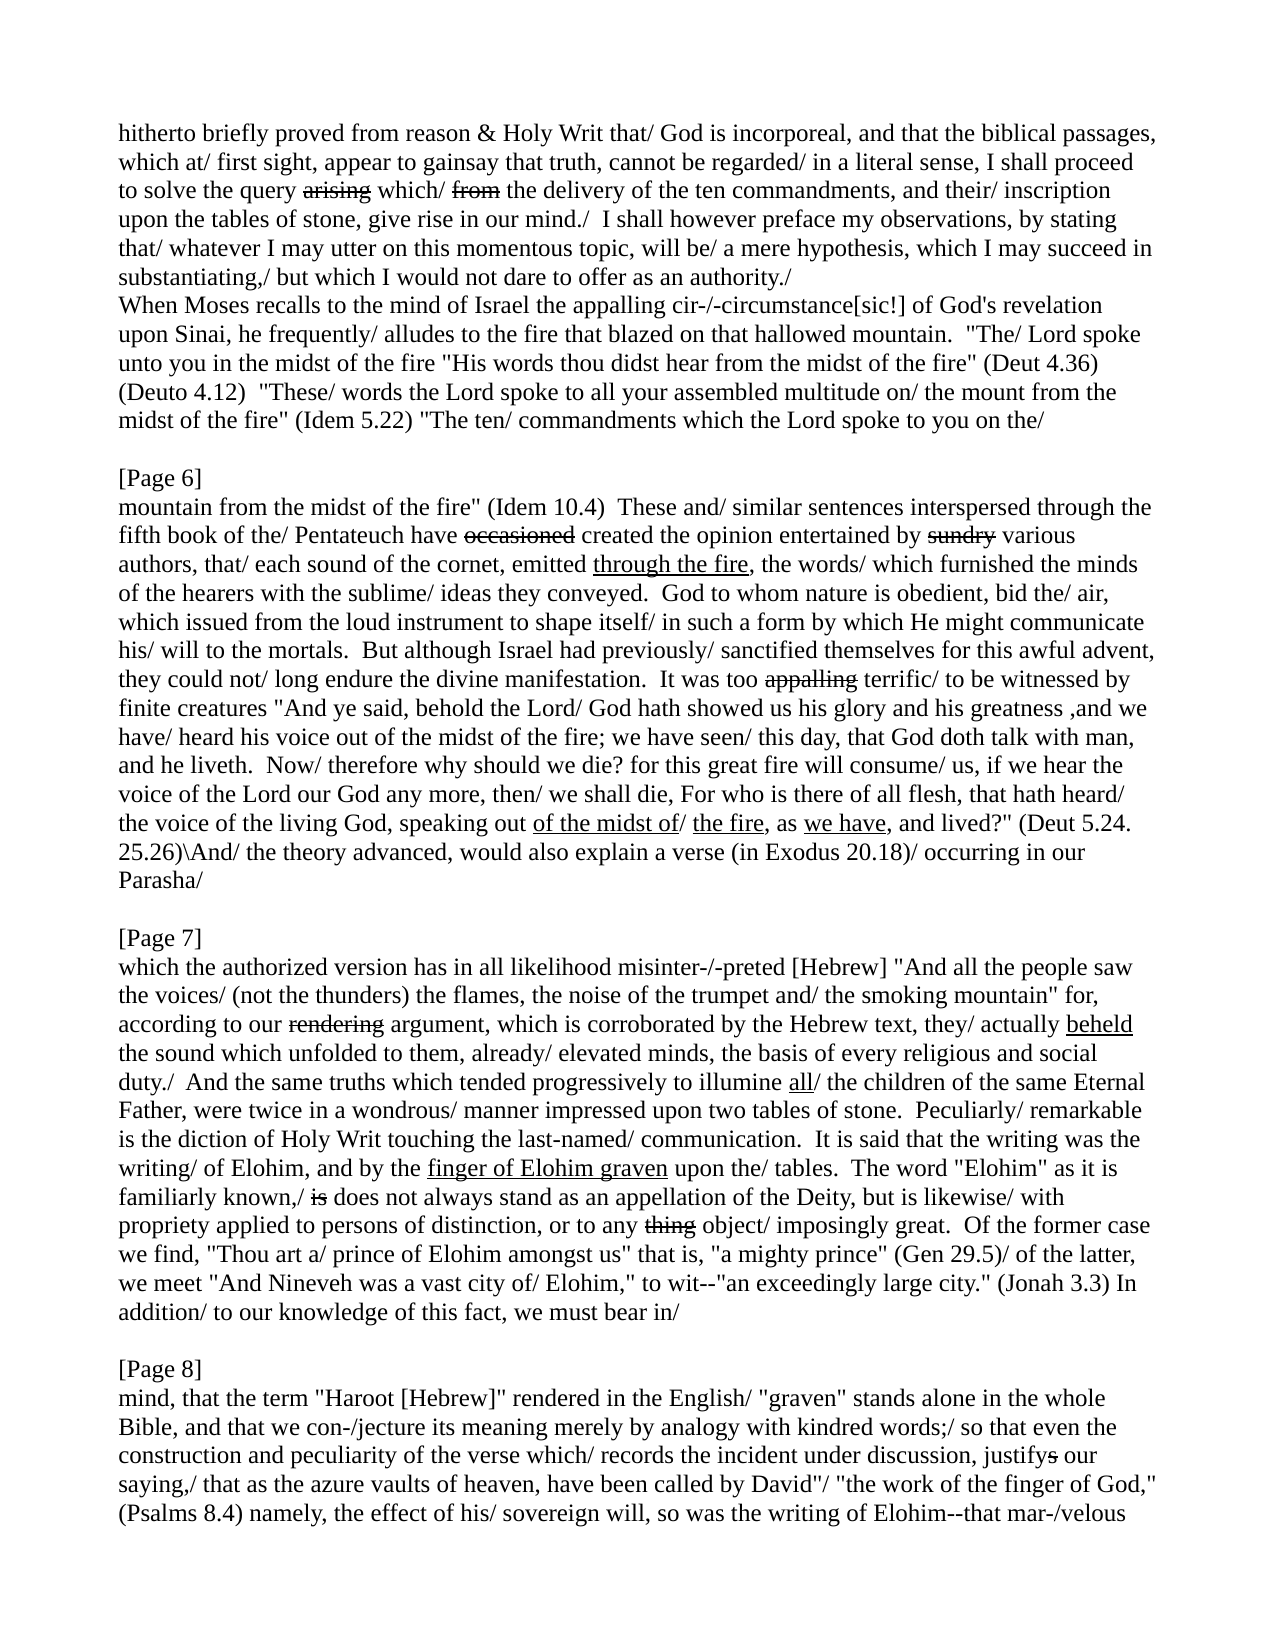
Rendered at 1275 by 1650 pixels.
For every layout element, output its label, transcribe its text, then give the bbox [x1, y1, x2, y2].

text [Page 8] [118, 1354, 1157, 1383]
text [Page 7] [118, 923, 1157, 952]
text [Page 6] [118, 463, 1157, 492]
text which the authorized version has in all likelihood misinter-/-preted [Hebrew] "And all the people saw the voices/ (not the thunders) the flames, the noise of the trumpet and/ the smoking mountain" for, according to our rendering argument, which is corroborated by the Hebrew text, they/ actually beheld the sound which unfolded to them, already/ elevated minds, the basis of every religious and social duty./ And the same truths which tended progressively to illumine all/ the children of the same Eternal Father, were twice in a wondrous/ manner impressed upon two tables of stone. Peculiarly/ remarkable is the diction of Holy Writ touching the last-named/ communication. It is said that the writing was the writing/ of Elohim, and by the finger of Elohim graven upon the/ tables. The word "Elohim" as it is familiarly known,/ is does not always stand as an appellation of the Deity, but is likewise/ with propriety applied to persons of distinction, or to any thing object/ imposingly great. Of the former case we find, "Thou art a/ prince of Elohim amongst us" that is, "a mighty prince" (Gen 29.5)/ of the latter, we meet "And Nineveh was a vast city of/ Elohim," to wit--"an exceedingly large city." (Jonah 3.3) In addition/ to our knowledge of this fact, we must bear in/ [118, 952, 1157, 1326]
text hitherto briefly proved from reason & Holy Writ that/ God is incorporeal, and that the biblical passages, which at/ first sight, appear to gainsay that truth, cannot be regarded/ in a literal sense, I shall proceed to solve the query arising which/ from the delivery of the ten commandments, and their/ inscription upon the tables of stone, give rise in our mind./ I shall however preface my observations, by stating that/ whatever I may utter on this momentous topic, will be/ a mere hypothesis, which I may succeed in substantiating,/ but which I would not dare to offer as an authority./ [118, 118, 1157, 291]
text mind, that the term "Haroot [Hebrew]" rendered in the English/ "graven" stands alone in the whole Bible, and that we con-/jecture its meaning merely by analogy with kindred words;/ so that even the construction and peculiarity of the verse which/ records the incident under discussion, justifys our saying,/ that as the azure vaults of heaven, have been called by David"/ "the work of the finger of God," (Psalms 8.4) namely, the effect of his/ sovereign will, so was the writing of Elohim--that mar-/velous [118, 1383, 1157, 1527]
text When Moses recalls to the mind of Israel the appalling cir-/-circumstance[sic!] of God's revelation upon Sinai, he frequently/ alludes to the fire that blazed on that hallowed mountain. "The/ Lord spoke unto you in the midst of the fire "His words thou didst hear from the midst of the fire" (Deut 4.36) (Deuto 4.12) "These/ words the Lord spoke to all your assembled multitude on/ the mount from the midst of the fire" (Idem 5.22) "The ten/ commandments which the Lord spoke to you on the/ [118, 291, 1157, 434]
text mountain from the midst of the fire" (Idem 10.4) These and/ similar sentences interspersed through the fifth book of the/ Pentateuch have occasioned created the opinion entertained by sundry various authors, that/ each sound of the cornet, emitted through the fire, the words/ which furnished the minds of the hearers with the sublime/ ideas they conveyed. God to whom nature is obedient, bid the/ air, which issued from the loud instrument to shape itself/ in such a form by which He might communicate his/ will to the mortals. But although Israel had previously/ sanctified themselves for this awful advent, they could not/ long endure the divine manifestation. It was too appalling terrific/ to be witnessed by finite creatures "And ye said, behold the Lord/ God hath showed us his glory and his greatness ,and we have/ heard his voice out of the midst of the fire; we have seen/ this day, that God doth talk with man, and he liveth. Now/ therefore why should we die? for this great fire will consume/ us, if we hear the voice of the Lord our God any more, then/ we shall die, For who is there of all flesh, that hath heard/ the voice of the living God, speaking out of the midst of/ the fire, as we have, and lived?" (Deut 5.24. 25.26)\And/ the theory advanced, would also explain a verse (in Exodus 20.18)/ occurring in our Parasha/ [118, 492, 1157, 894]
